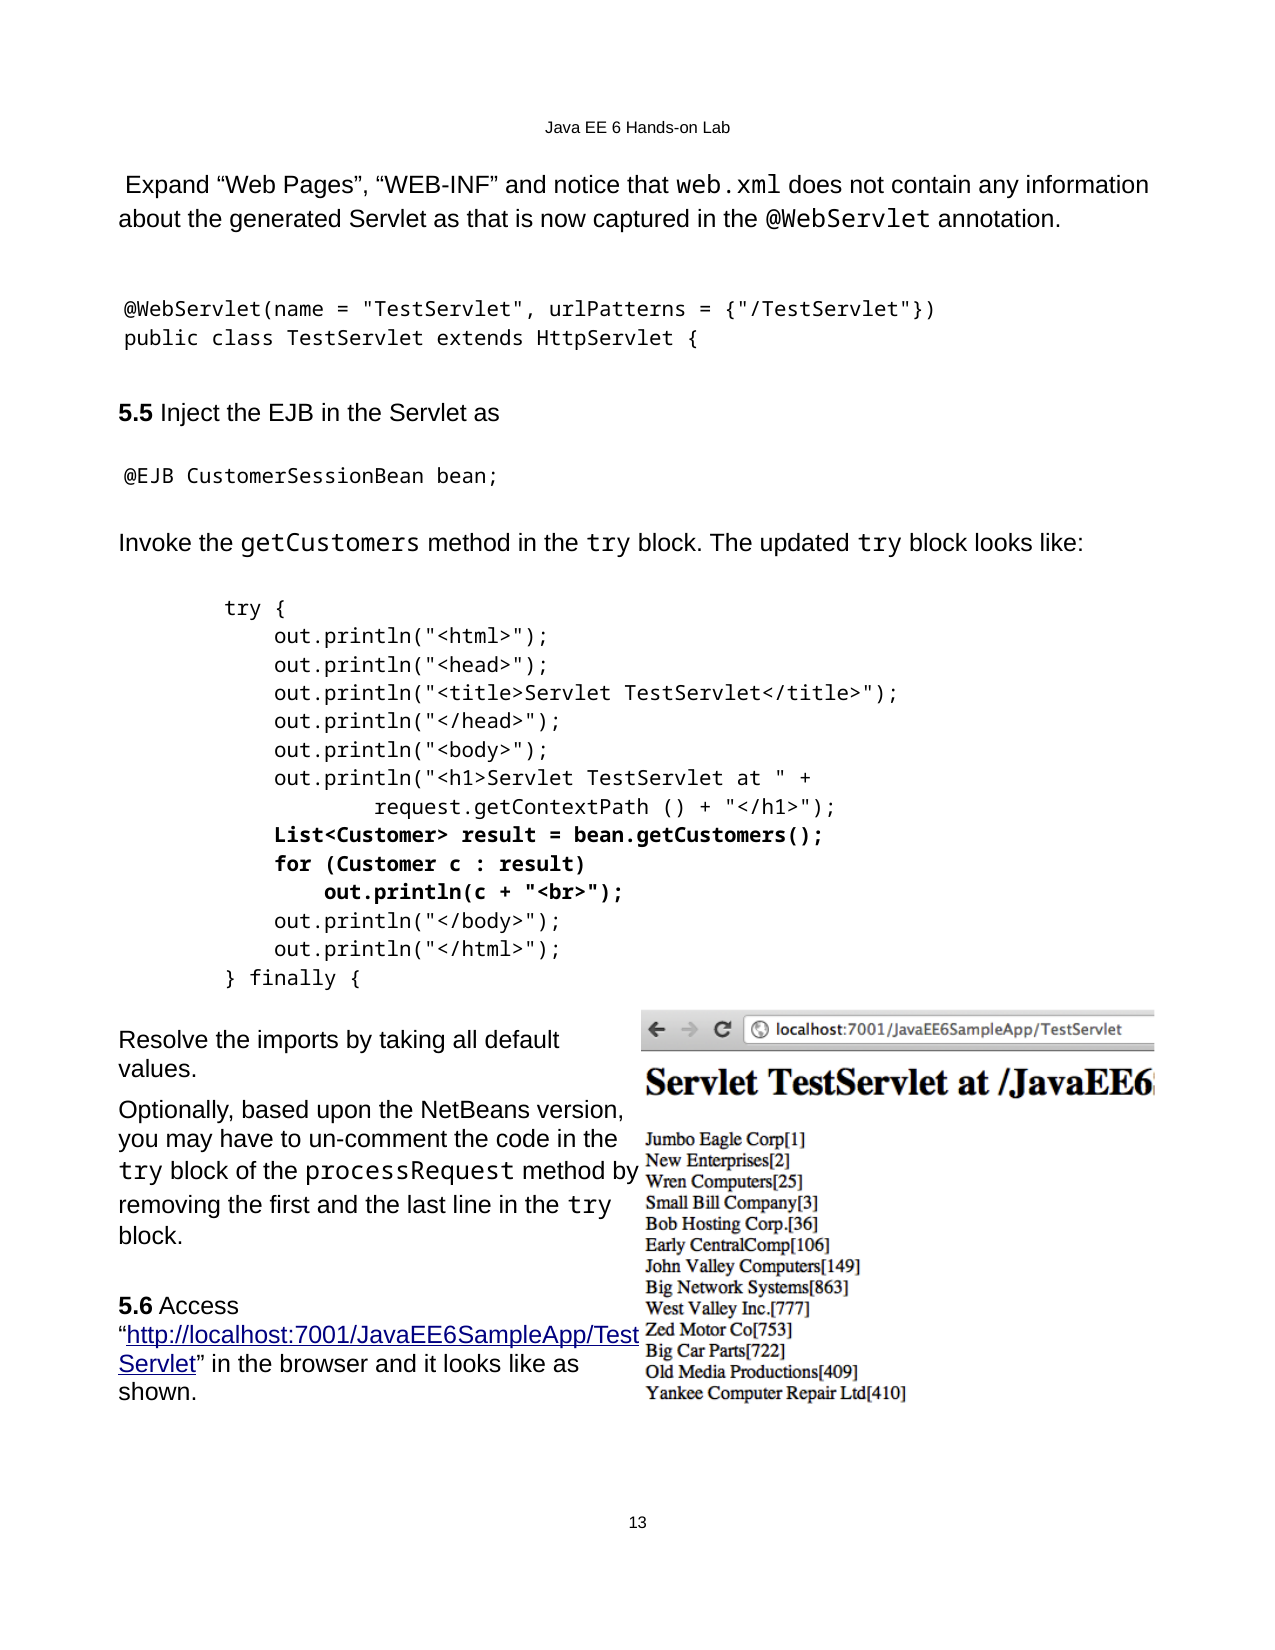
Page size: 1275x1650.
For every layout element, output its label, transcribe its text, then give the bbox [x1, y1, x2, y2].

text 5.6 Access “http://localhost:7001/JavaEE6SampleApp/TestServlet” in the browser and it looks like as shown. [118, 1291, 1157, 1435]
text 5.5 Inject the EJB in the Servlet as [118, 398, 1157, 456]
table_header try { out.println("<html>"); out.println("<head>"); out.println("<title>Servlet TestServlet</title>"); out.println("</head>"); out.println("<body>"); out.println("<h1>Servlet TestServlet at " + request.getContextPath () + "</h1>"); List<Customer> result = bean.getCustomers(); for (Customer c : result) out.println(c + "<br>"); out.println("</body>"); out.println("</html>"); } finally { [118, 587, 1157, 997]
text Expand “Web Pages”, “WEB-INF” and notice that web.xml does not contain any information about the generated Servlet as that is now captured in the @WebServlet annotation. [118, 167, 1157, 235]
text Optionally, based upon the NetBeans version, you may have to un-comment the code in the try block of the processRequest method by removing the first and the last line in the try block. [118, 1096, 641, 1279]
text Resolve the imports by taking all default values. [118, 1026, 641, 1083]
table_header @EJB CustomerSessionBean bean; [118, 456, 1157, 496]
picture [641, 1009, 1155, 1418]
table_header @WebServlet(name = "TestServlet", urlPatterns = {"/TestServlet"}) public class TestServlet extends HttpServlet { [118, 289, 1157, 357]
text Invoke the getCustomers method in the try block. The updated try block looks like: [118, 524, 1157, 558]
